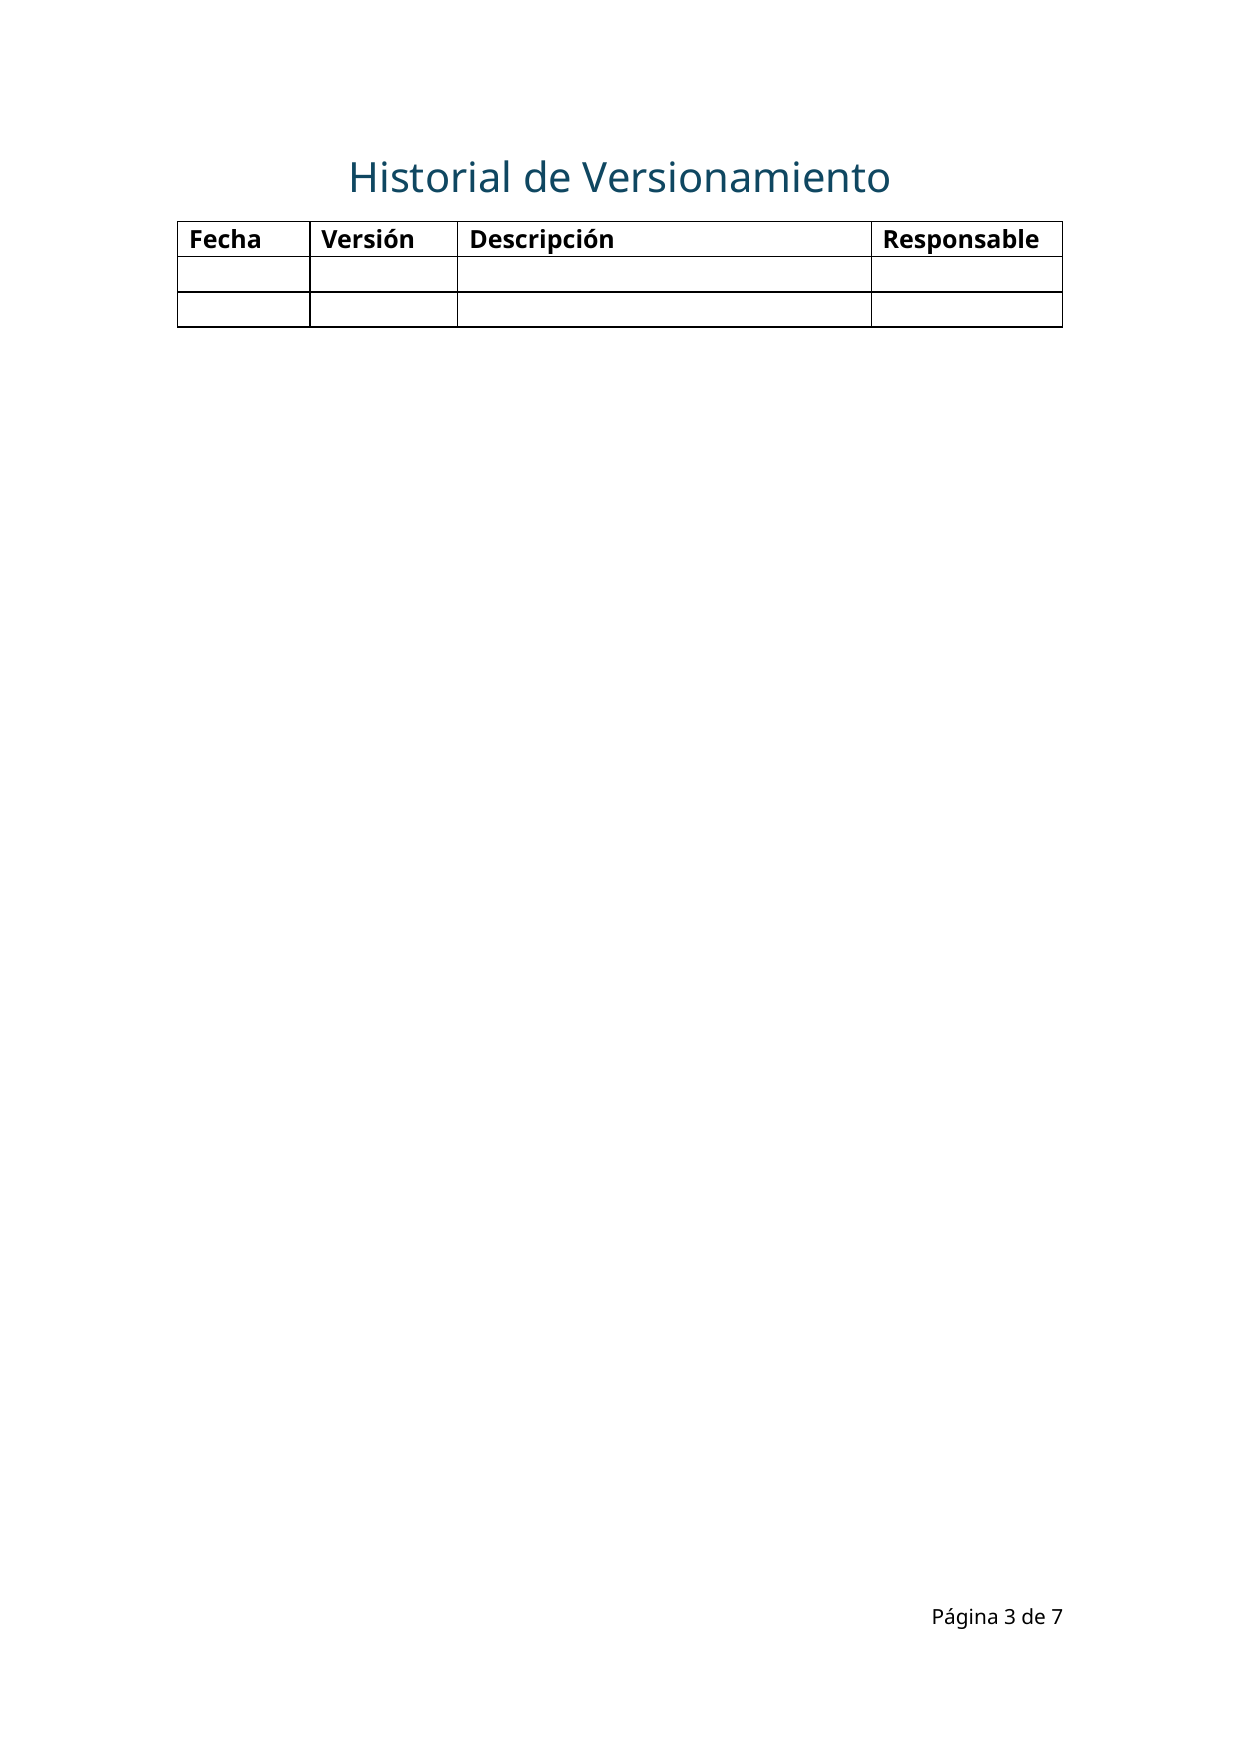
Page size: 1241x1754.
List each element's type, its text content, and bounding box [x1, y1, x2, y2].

table_header Descripción [458, 222, 871, 256]
table_header Versión [311, 222, 457, 256]
table_header Responsable [872, 222, 1062, 256]
table_cell [872, 293, 1062, 326]
table_header Fecha [178, 222, 309, 256]
table_cell [311, 293, 457, 326]
table_cell [458, 257, 871, 291]
table_cell [458, 293, 871, 326]
table_cell [178, 257, 309, 291]
subtitle Historial de Versionamiento [177, 148, 1063, 204]
table_cell [311, 257, 457, 291]
table_cell [872, 257, 1062, 291]
table_cell [178, 293, 309, 326]
